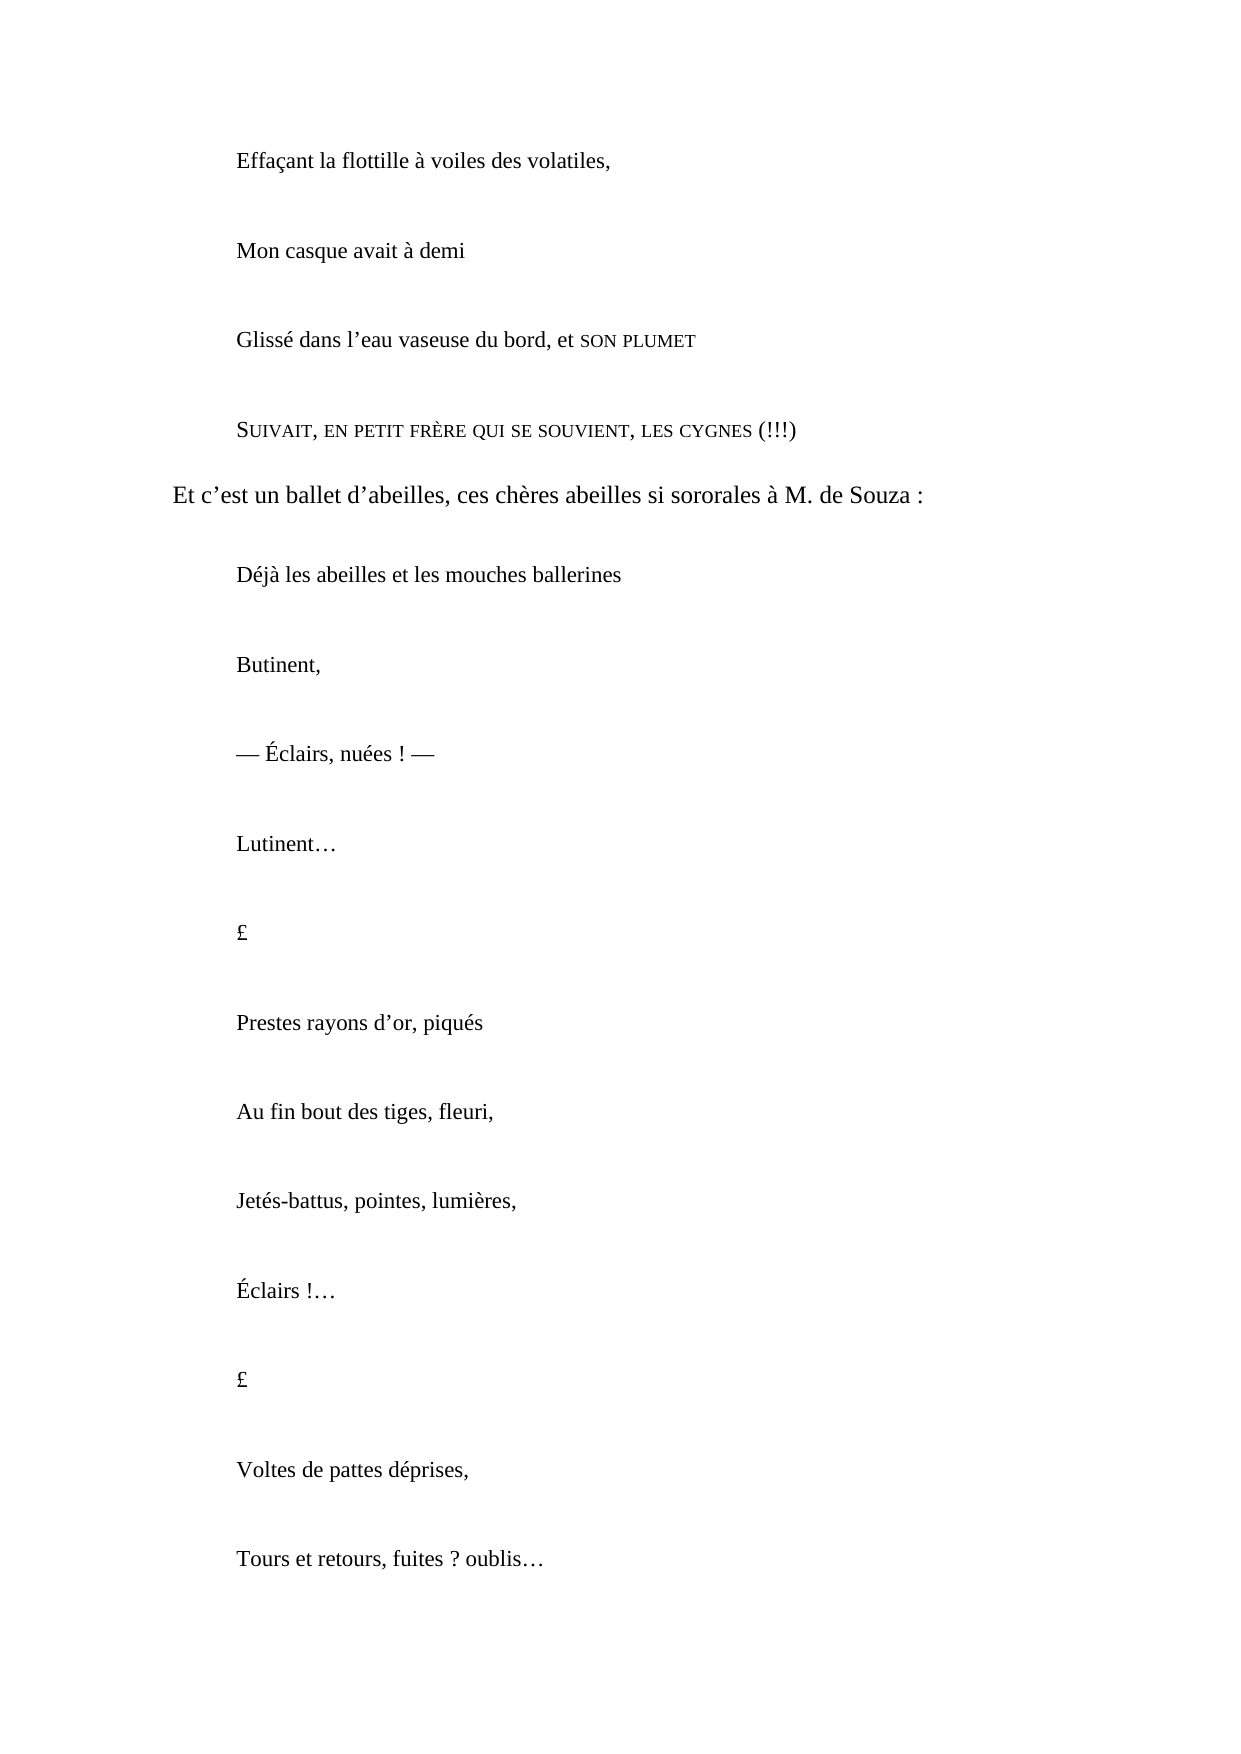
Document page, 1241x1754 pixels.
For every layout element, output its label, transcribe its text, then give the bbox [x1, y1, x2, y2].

text Jetés-battus, pointes, lumières, [236, 1187, 1093, 1214]
text £ [236, 919, 1093, 945]
text Glissé dans l’eau vaseuse du bord, et son plumet [236, 327, 1093, 353]
text Prestes rayons d’or, piqués [236, 1008, 1093, 1035]
text Tours et retours, fuites ? oublis… [236, 1545, 1093, 1572]
text Déjà les abeilles et les mouches ballerines [236, 561, 1093, 587]
text Éclairs !… [236, 1277, 1093, 1303]
text £ [236, 1366, 1093, 1393]
text Mon casque avait à demi [236, 237, 1093, 263]
text Voltes de pattes déprises, [236, 1456, 1093, 1482]
text Suivait, en petit frère qui se souvient, les cygnes (!!!) [236, 416, 1093, 442]
text Butinent, [236, 651, 1093, 677]
text Au fin bout des tiges, fleuri, [236, 1098, 1093, 1124]
text Lutinent… [236, 829, 1093, 856]
text Effaçant la flottille à voiles des volatiles, [236, 148, 1093, 174]
text Et c’est un ballet d’abeilles, ces chères abeilles si sororales à M. de Souza : [148, 481, 1093, 509]
text — Éclairs, nuées ! — [236, 740, 1093, 766]
